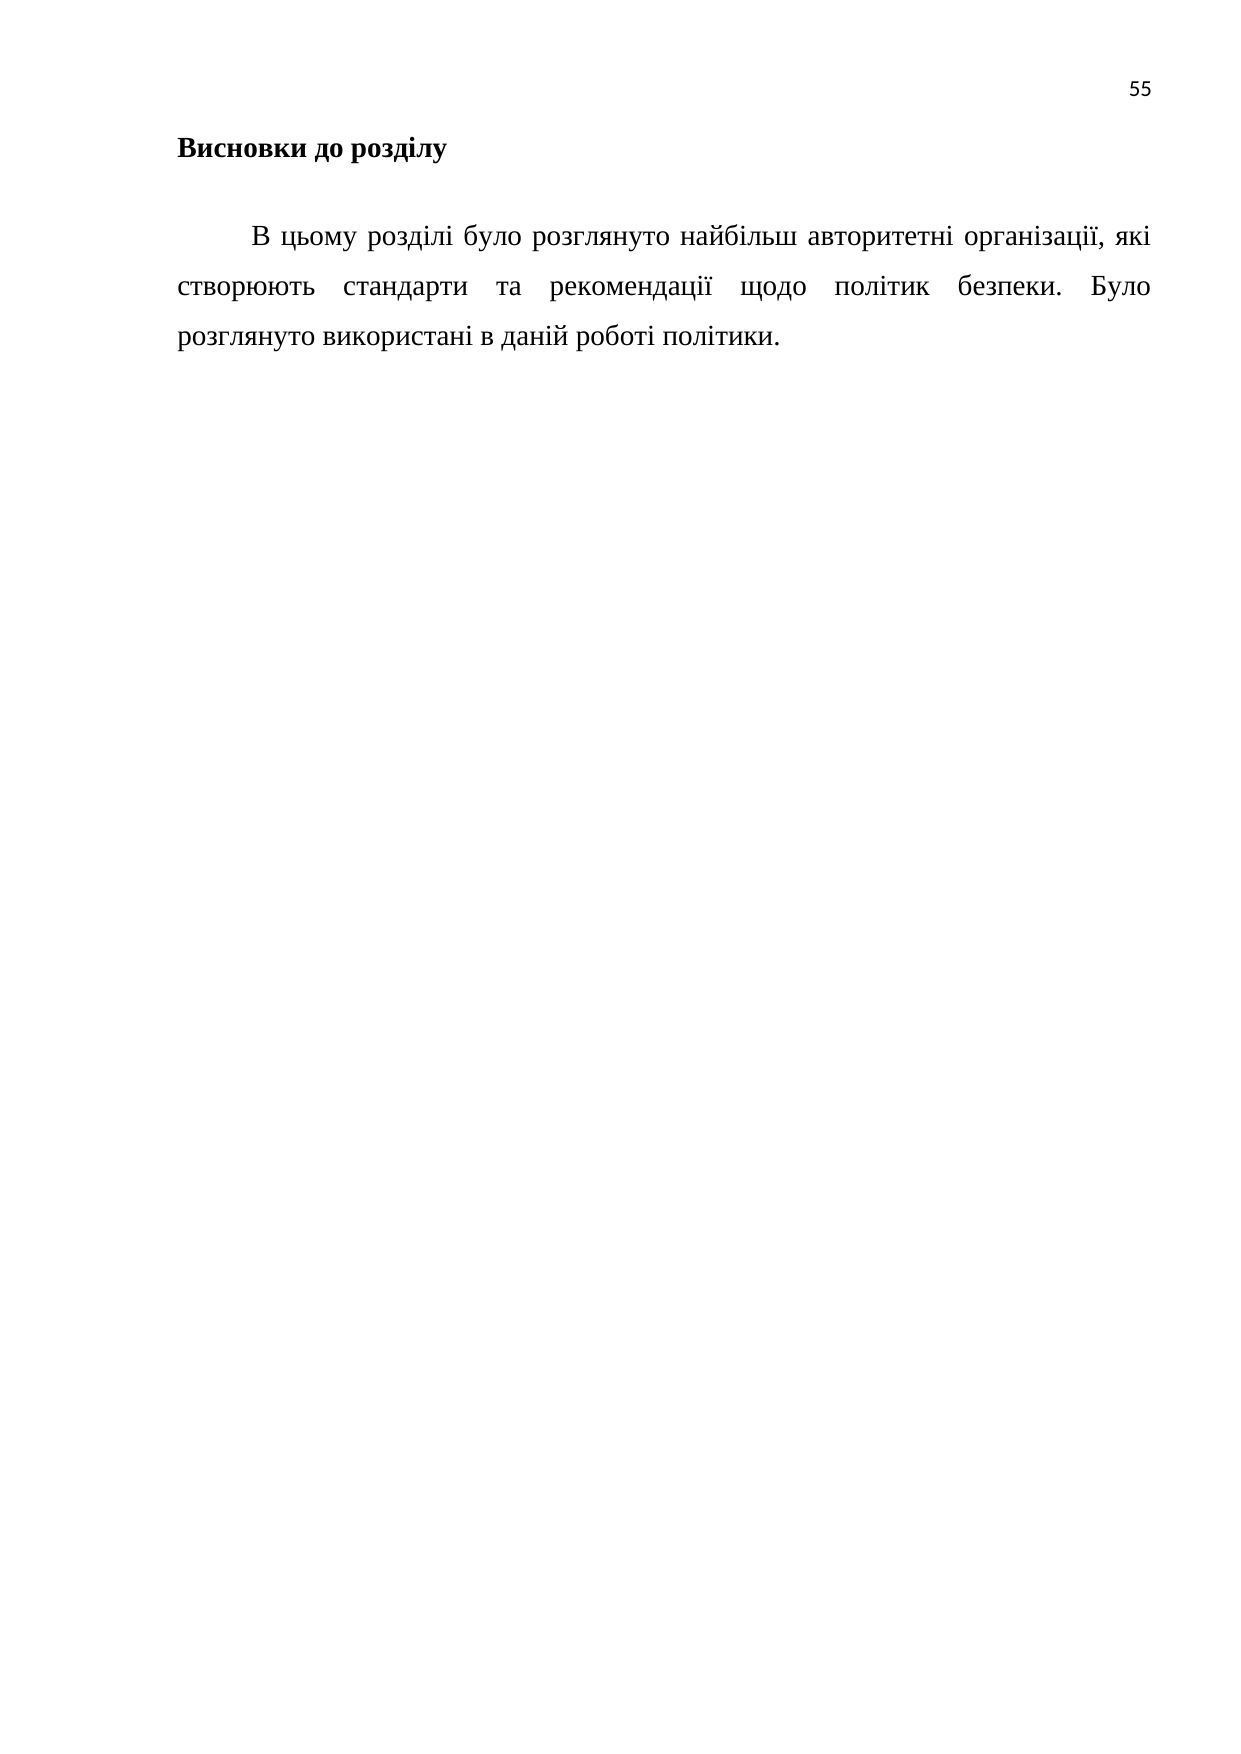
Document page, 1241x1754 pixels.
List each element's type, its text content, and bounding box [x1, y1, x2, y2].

subtitle Висновки до розділу [177, 130, 1152, 163]
text В цьому розділі було розглянуто найбільш авторитетні організації, які створюють стандарти та рекомендації щодо політик безпеки. Було розглянуто використані в даній роботі політики. [177, 218, 1152, 352]
